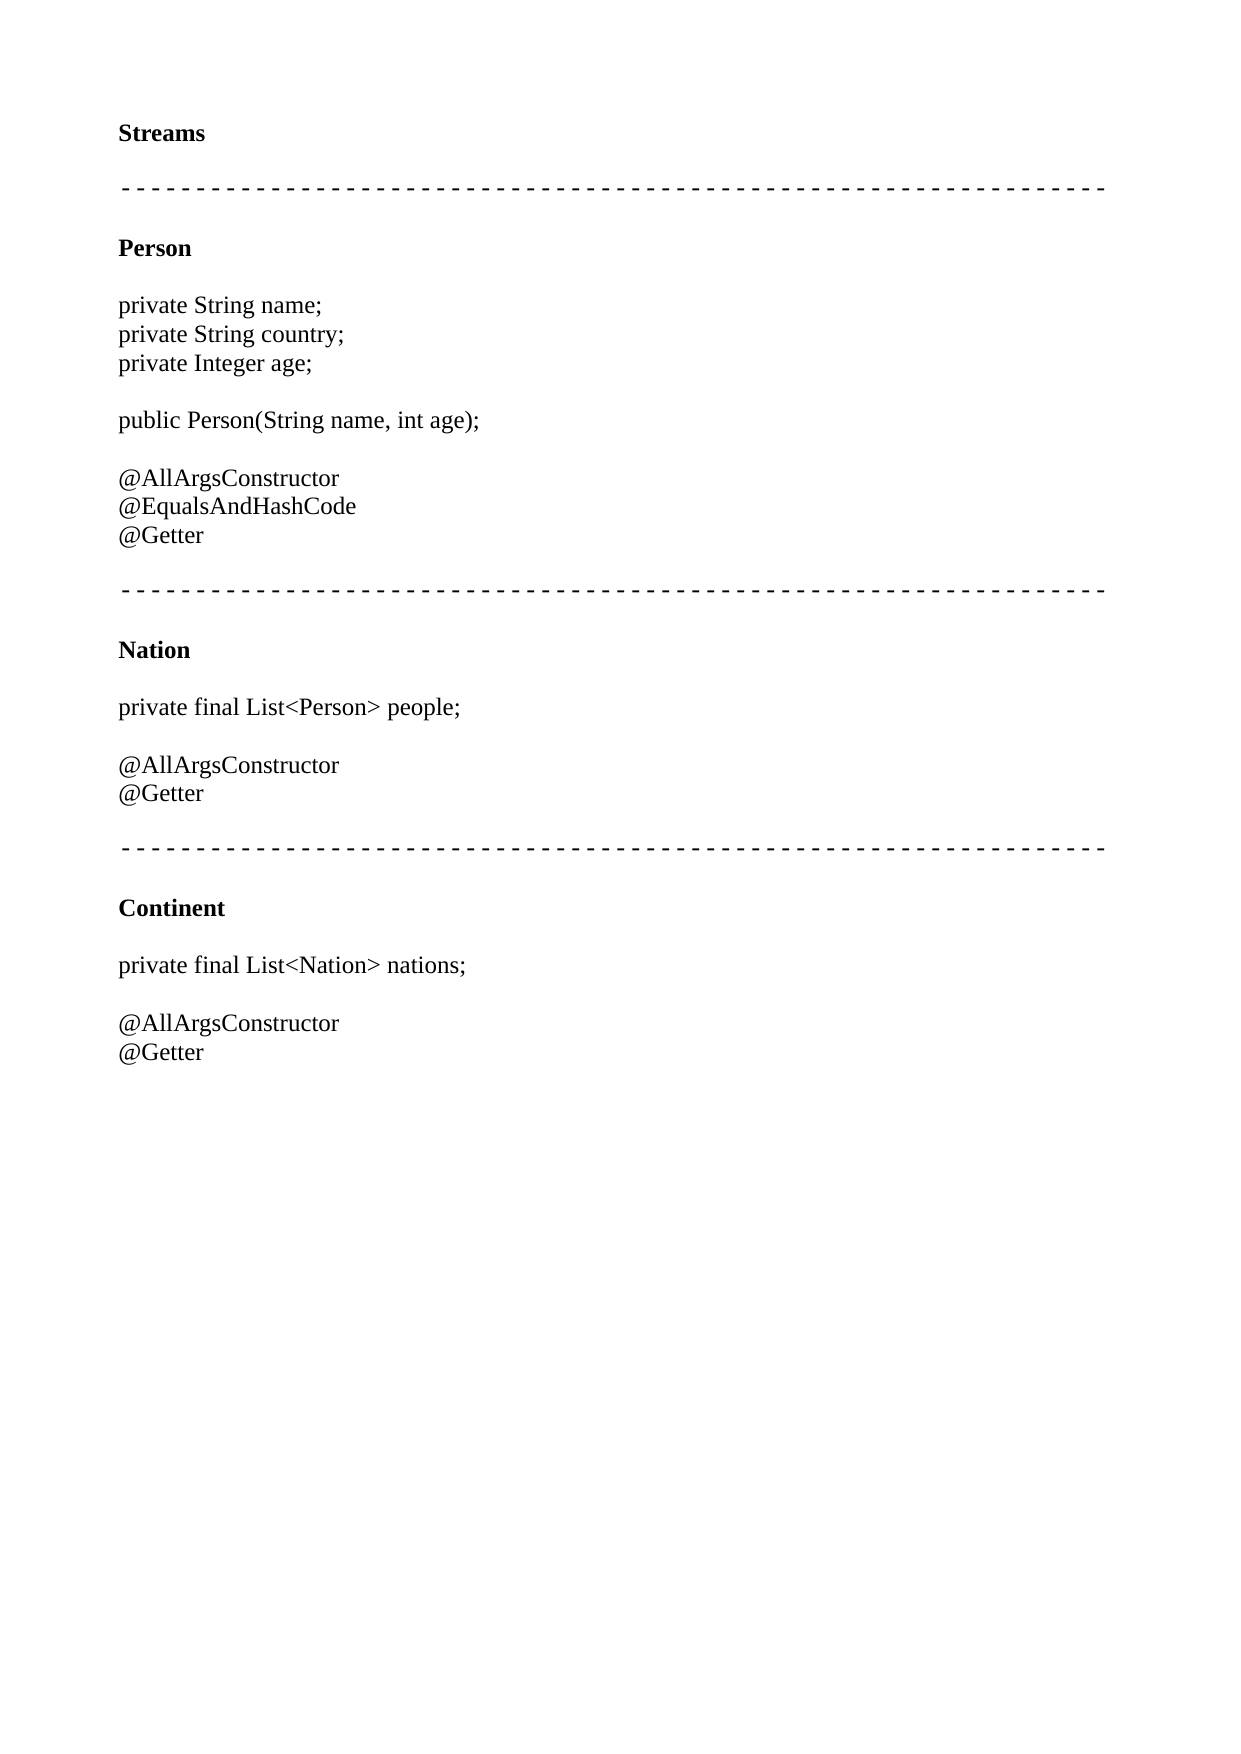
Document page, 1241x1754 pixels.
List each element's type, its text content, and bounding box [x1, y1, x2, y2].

text private String country; [118, 319, 1122, 348]
text Continent [118, 893, 1122, 922]
text Person [118, 233, 1122, 261]
text @AllArgsConstructor [118, 1008, 1122, 1037]
text public Person(String name, int age); [118, 405, 1122, 434]
text private Integer age; [118, 348, 1122, 376]
text private final List<Nation> nations; [118, 951, 1122, 979]
text ------------------------------------------------------------------ [118, 176, 1122, 204]
text @Getter [118, 1037, 1122, 1066]
text ------------------------------------------------------------------ [118, 578, 1122, 606]
text Nation [118, 635, 1122, 663]
text @Getter [118, 778, 1122, 807]
text private final List<Person> people; [118, 692, 1122, 721]
text @AllArgsConstructor [118, 750, 1122, 778]
text private String name; [118, 290, 1122, 319]
text @Getter [118, 520, 1122, 549]
text ------------------------------------------------------------------ [118, 836, 1122, 864]
text @EqualsAndHashCode [118, 491, 1122, 520]
text Streams [118, 118, 1122, 147]
text @AllArgsConstructor [118, 463, 1122, 491]
